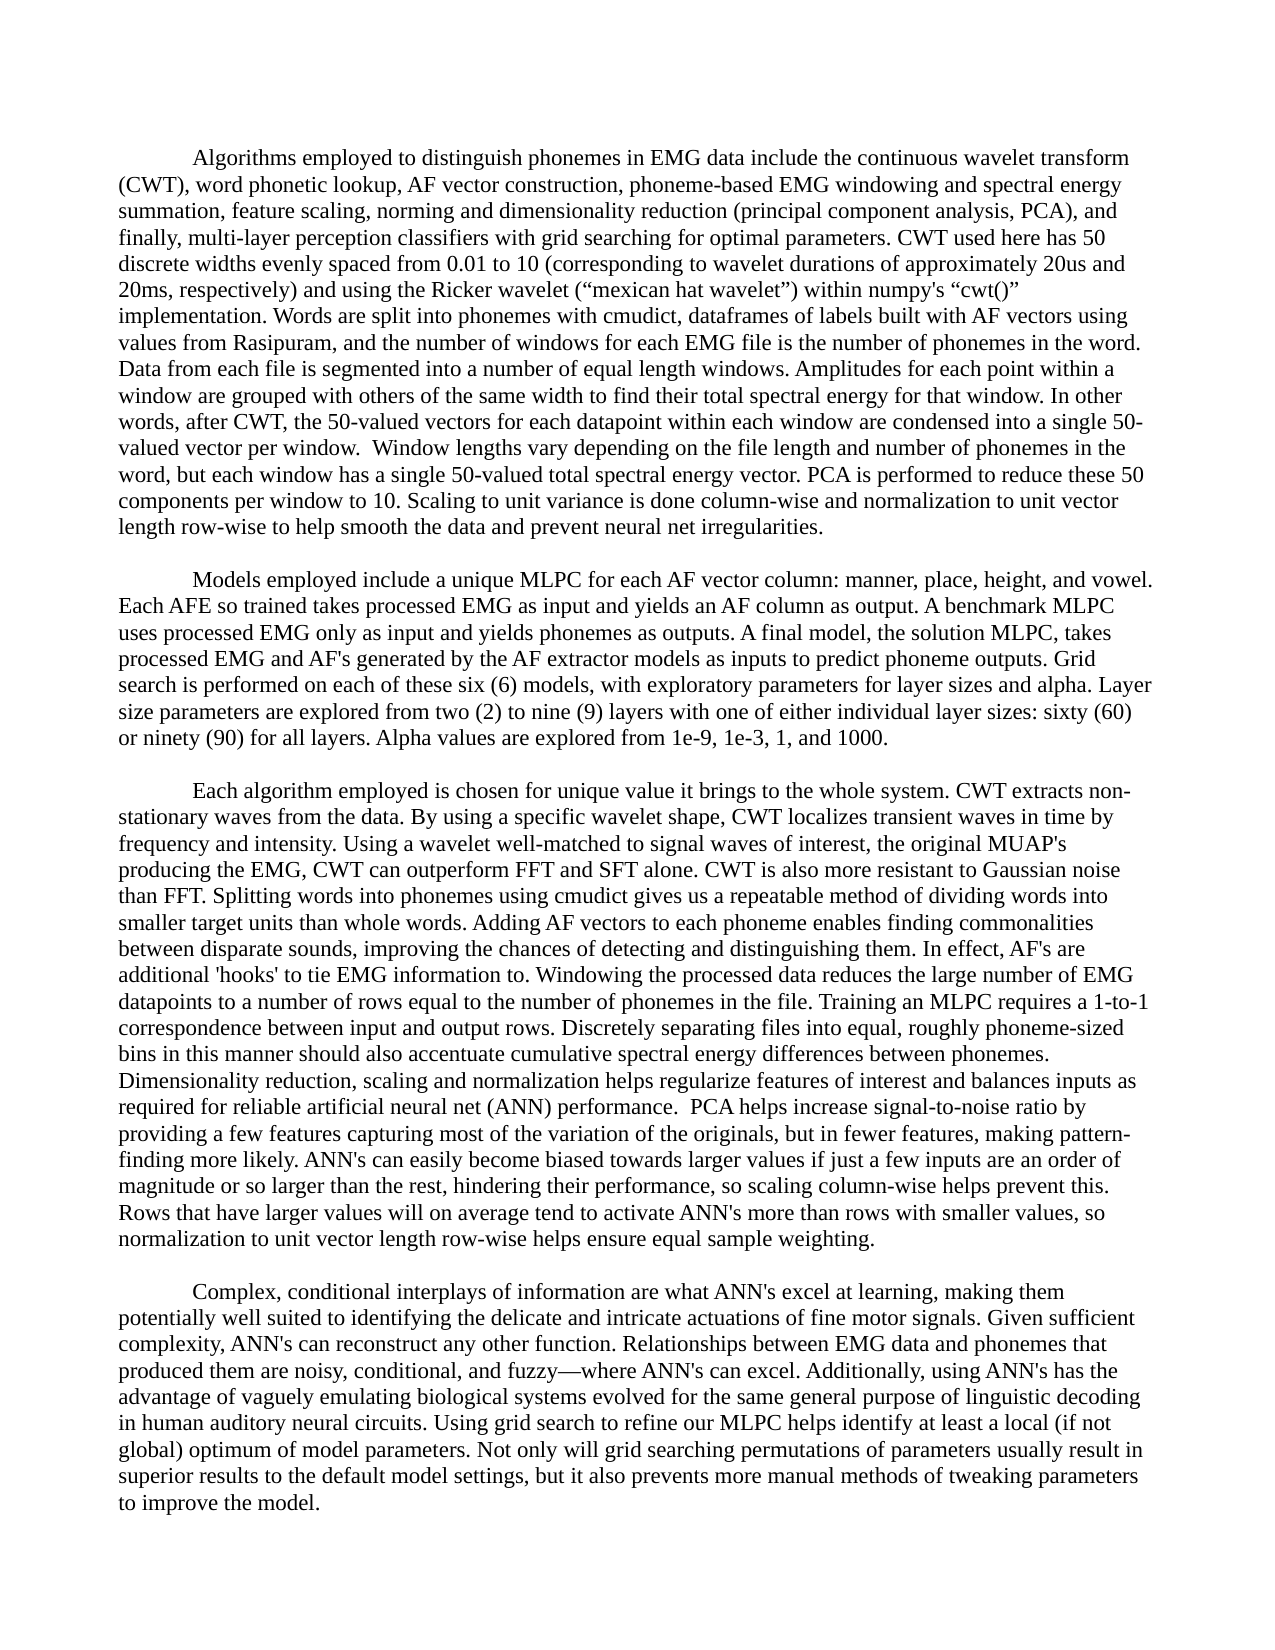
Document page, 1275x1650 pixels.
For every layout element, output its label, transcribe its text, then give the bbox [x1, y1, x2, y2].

text Complex, conditional interplays of information are what ANN's excel at learning, making them potentially well suited to identifying the delicate and intricate actuations of fine motor signals. Given sufficient complexity, ANN's can reconstruct any other function. Relationships between EMG data and phonemes that produced them are noisy, conditional, and fuzzy—where ANN's can excel. Additionally, using ANN's has the advantage of vaguely emulating biological systems evolved for the same general purpose of linguistic decoding in human auditory neural circuits. Using grid search to refine our MLPC helps identify at least a local (if not global) optimum of model parameters. Not only will grid searching permutations of parameters usually result in superior results to the default model settings, but it also prevents more manual methods of tweaking parameters to improve the model. [118, 1278, 1157, 1515]
text Algorithms employed to distinguish phonemes in EMG data include the continuous wavelet transform (CWT), word phonetic lookup, AF vector construction, phoneme-based EMG windowing and spectral energy summation, feature scaling, norming and dimensionality reduction (principal component analysis, PCA), and finally, multi-layer perception classifiers with grid searching for optimal parameters. CWT used here has 50 discrete widths evenly spaced from 0.01 to 10 (corresponding to wavelet durations of approximately 20us and 20ms, respectively) and using the Ricker wavelet (“mexican hat wavelet”) within numpy's “cwt()” implementation. Words are split into phonemes with cmudict, dataframes of labels built with AF vectors using values from Rasipuram, and the number of windows for each EMG file is the number of phonemes in the word. Data from each file is segmented into a number of equal length windows. Amplitudes for each point within a window are grouped with others of the same width to find their total spectral energy for that window. In other words, after CWT, the 50-valued vectors for each datapoint within each window are condensed into a single 50-valued vector per window. Window lengths vary depending on the file length and number of phonemes in the word, but each window has a single 50-valued total spectral energy vector. PCA is performed to reduce these 50 components per window to 10. Scaling to unit variance is done column-wise and normalization to unit vector length row-wise to help smooth the data and prevent neural net irregularities. [118, 144, 1157, 540]
text Each algorithm employed is chosen for unique value it brings to the whole system. CWT extracts non-stationary waves from the data. By using a specific wavelet shape, CWT localizes transient waves in time by frequency and intensity. Using a wavelet well-matched to signal waves of interest, the original MUAP's producing the EMG, CWT can outperform FFT and SFT alone. CWT is also more resistant to Gaussian noise than FFT. Splitting words into phonemes using cmudict gives us a repeatable method of dividing words into smaller target units than whole words. Adding AF vectors to each phoneme enables finding commonalities between disparate sounds, improving the chances of detecting and distinguishing them. In effect, AF's are additional 'hooks' to tie EMG information to. Windowing the processed data reduces the large number of EMG datapoints to a number of rows equal to the number of phonemes in the file. Training an MLPC requires a 1-to-1 correspondence between input and output rows. Discretely separating files into equal, roughly phoneme-sized bins in this manner should also accentuate cumulative spectral energy differences between phonemes. Dimensionality reduction, scaling and normalization helps regularize features of interest and balances inputs as required for reliable artificial neural net (ANN) performance. PCA helps increase signal-to-noise ratio by providing a few features capturing most of the variation of the originals, but in fewer features, making pattern-finding more likely. ANN's can easily become biased towards larger values if just a few inputs are an order of magnitude or so larger than the rest, hindering their performance, so scaling column-wise helps prevent this. Rows that have larger values will on average tend to activate ANN's more than rows with smaller values, so normalization to unit vector length row-wise helps ensure equal sample weighting. [118, 777, 1157, 1251]
text Models employed include a unique MLPC for each AF vector column: manner, place, height, and vowel. Each AFE so trained takes processed EMG as input and yields an AF column as output. A benchmark MLPC uses processed EMG only as input and yields phonemes as outputs. A final model, the solution MLPC, takes processed EMG and AF's generated by the AF extractor models as inputs to predict phoneme outputs. Grid search is performed on each of these six (6) models, with exploratory parameters for layer sizes and alpha. Layer size parameters are explored from two (2) to nine (9) layers with one of either individual layer sizes: sixty (60) or ninety (90) for all layers. Alpha values are explored from 1e-9, 1e-3, 1, and 1000. [118, 566, 1157, 751]
